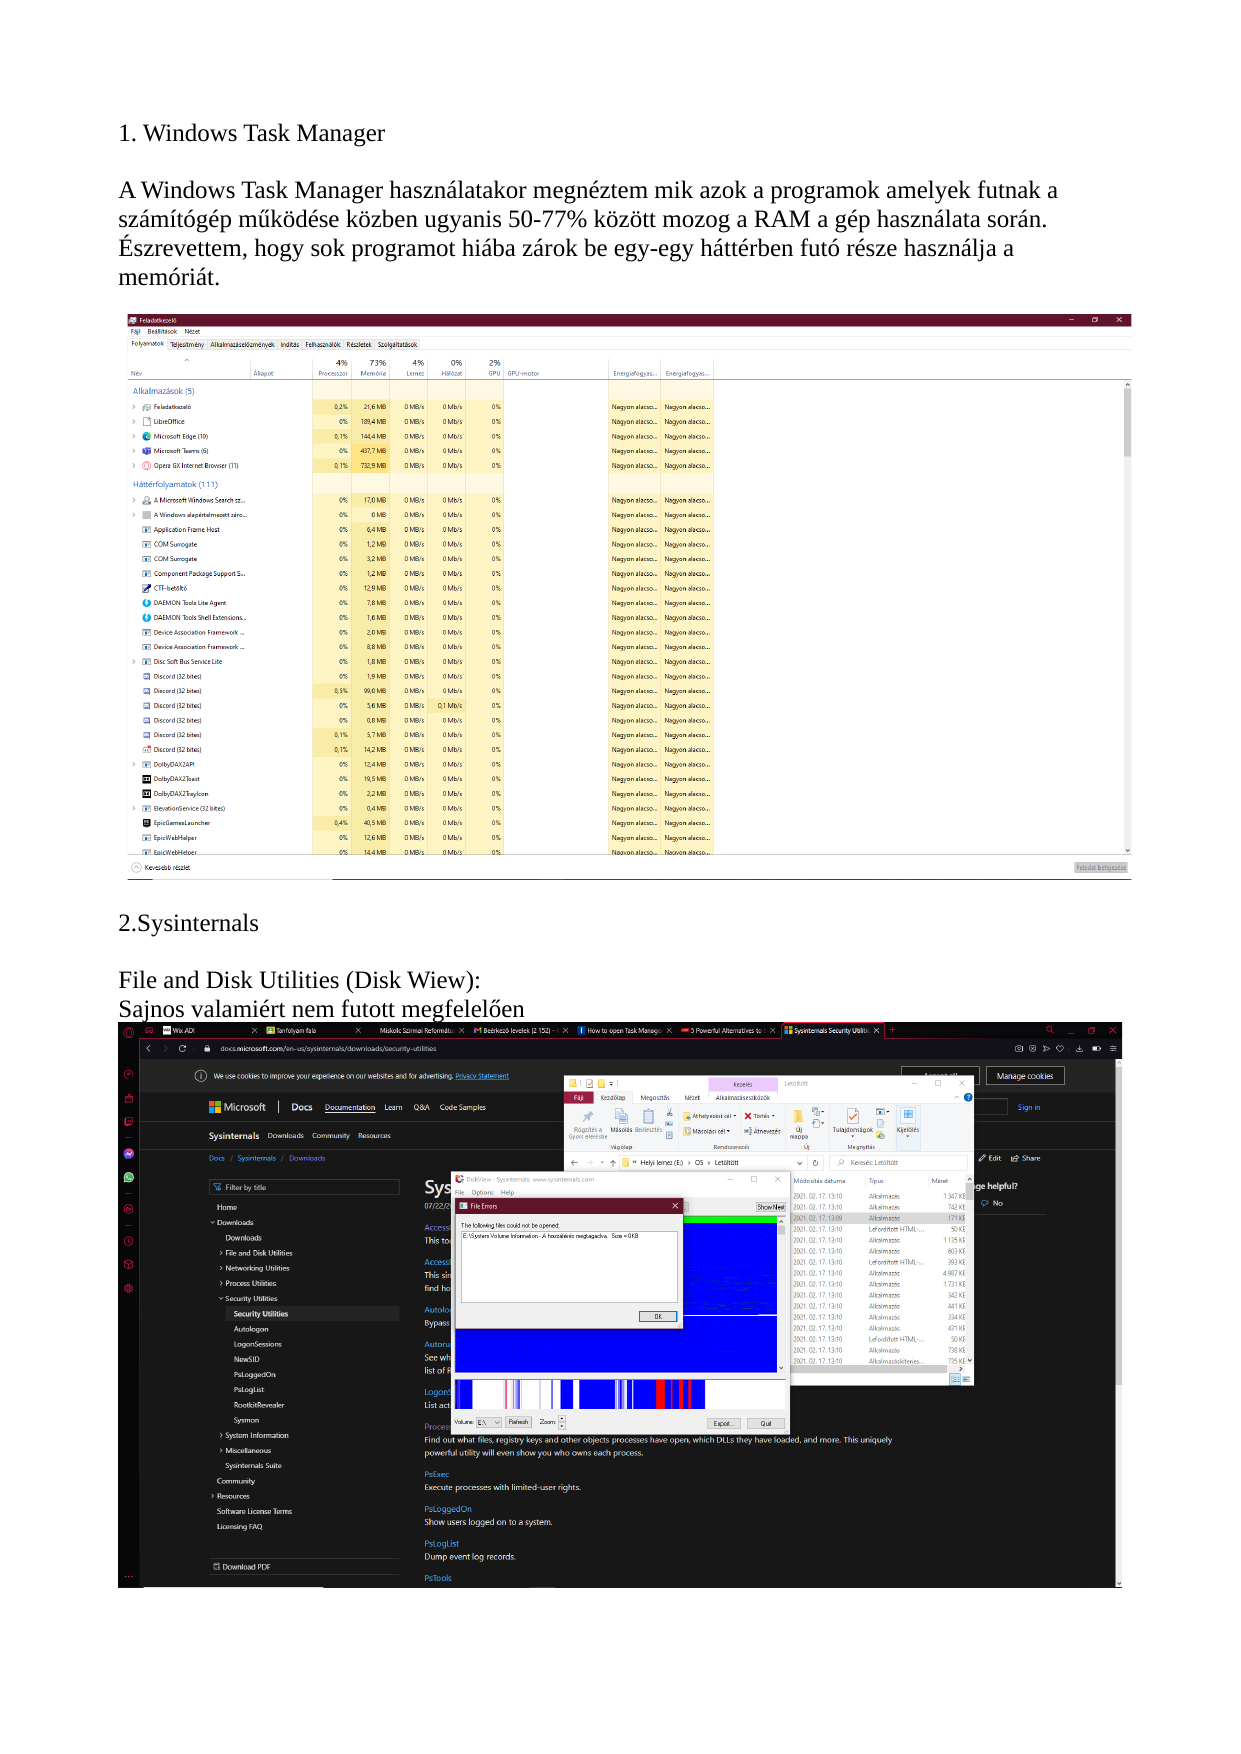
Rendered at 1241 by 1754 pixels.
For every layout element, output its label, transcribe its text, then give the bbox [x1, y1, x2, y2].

text 2.Sysinternals [118, 908, 1122, 937]
text 1. Windows Task Manager [118, 118, 1122, 147]
text Észrevettem, hogy sok programot hiába zárok be egy-egy háttérben futó része használja a memóriát. [118, 233, 1122, 291]
text File and Disk Utilities (Disk Wiew): [118, 965, 1122, 994]
text Sajnos valamiért nem futott megfelelően [118, 994, 1122, 1022]
text A Windows Task Manager használatakor megnéztem mik azok a programok amelyek futnak a számítógép működése közben ugyanis 50-77% között mozog a RAM a gép használata során. [118, 176, 1122, 233]
picture [118, 1022, 1123, 1588]
picture [127, 314, 1132, 880]
